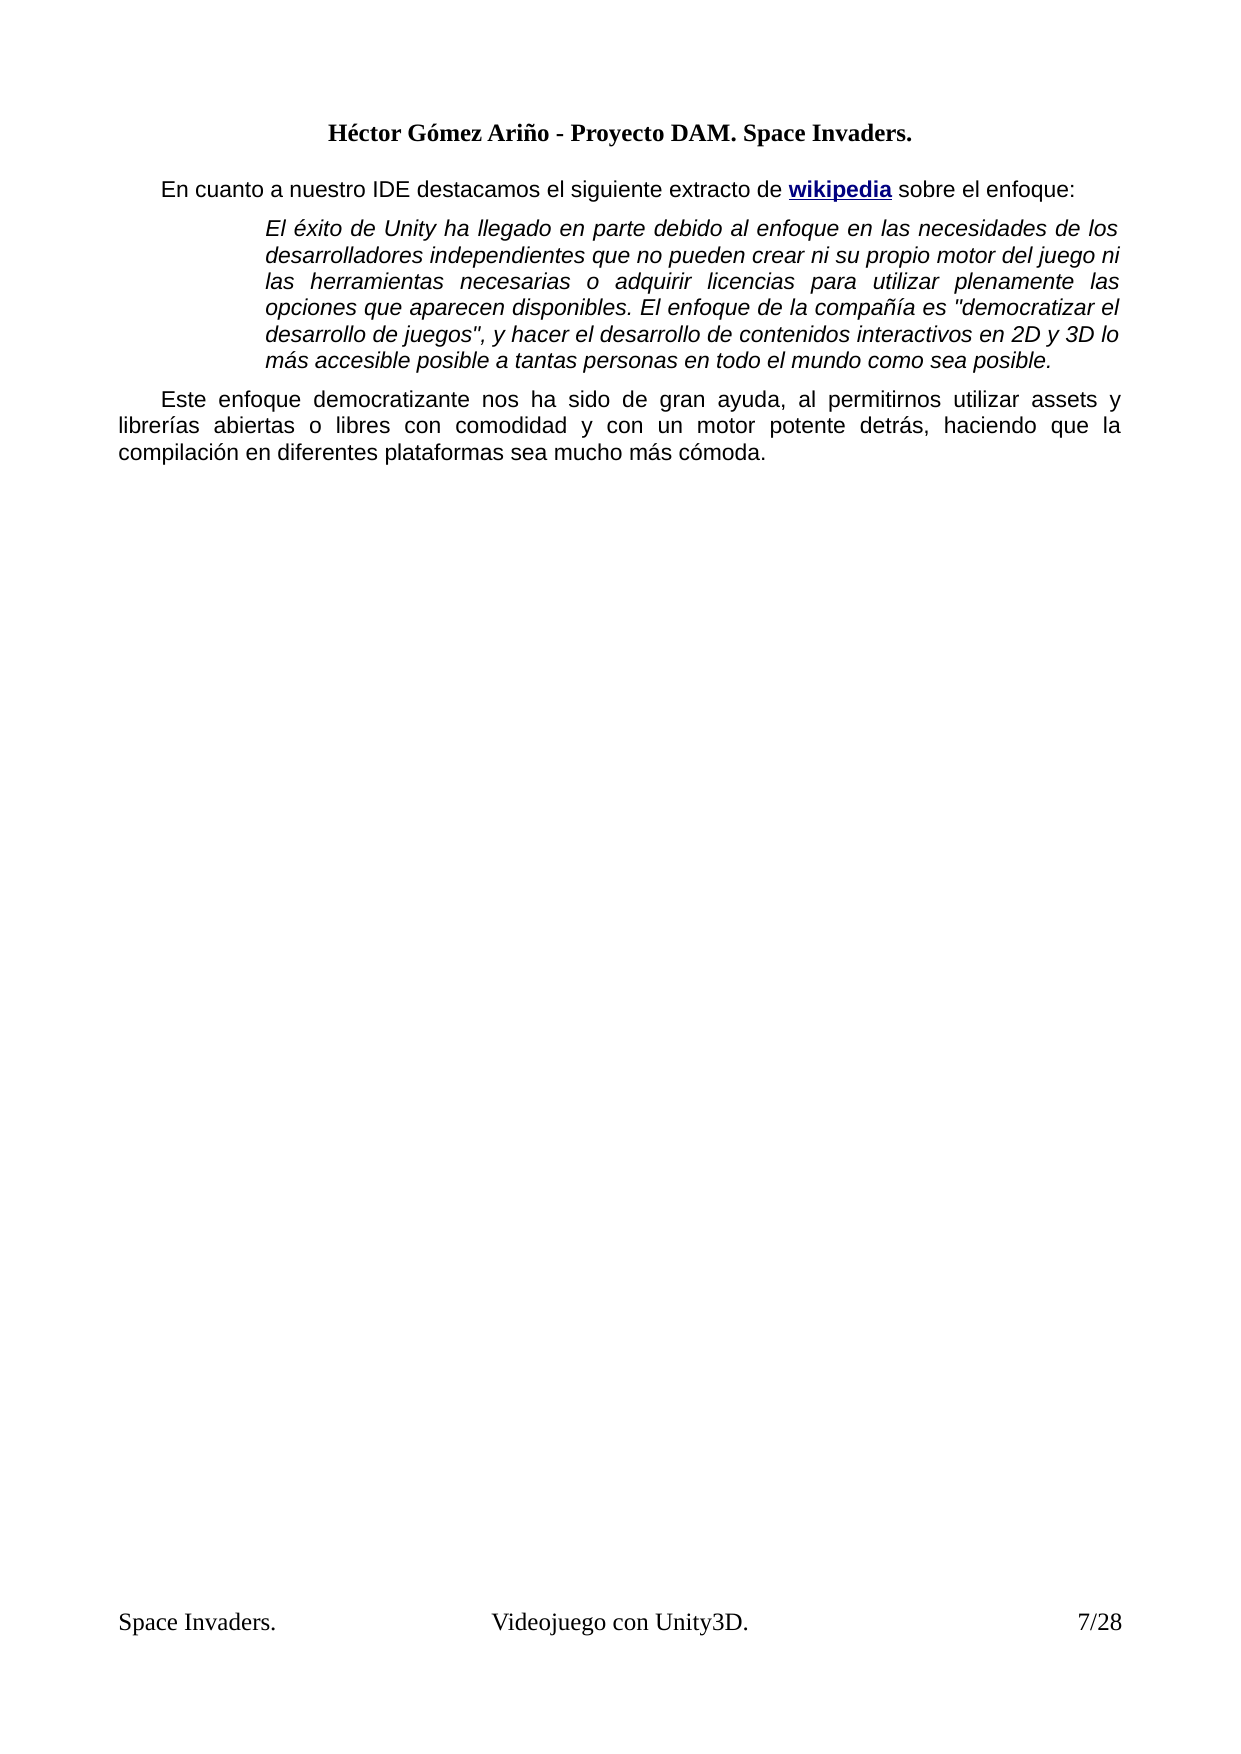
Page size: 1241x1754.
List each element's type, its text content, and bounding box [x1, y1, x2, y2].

text Este enfoque democratizante nos ha sido de gran ayuda, al permitirnos utilizar assets y librerías abiertas o libres con comodidad y con un motor potente detrás, haciendo que la compilación en diferentes plataformas sea mucho más cómoda. [118, 386, 1122, 465]
text El éxito de Unity ha llegado en parte debido al enfoque en las necesidades de los desarrolladores independientes que no pueden crear ni su propio motor del juego ni las herramientas necesarias o adquirir licencias para utilizar plenamente las opciones que aparecen disponibles. El enfoque de la compañía es "democratizar el desarrollo de juegos", y hacer el desarrollo de contenidos interactivos en 2D y 3D lo más accesible posible a tantas personas en todo el mundo como sea posible. [265, 215, 1122, 373]
text En cuanto a nuestro IDE destacamos el siguiente extracto de wikipedia sobre el enfoque: [118, 176, 1122, 203]
